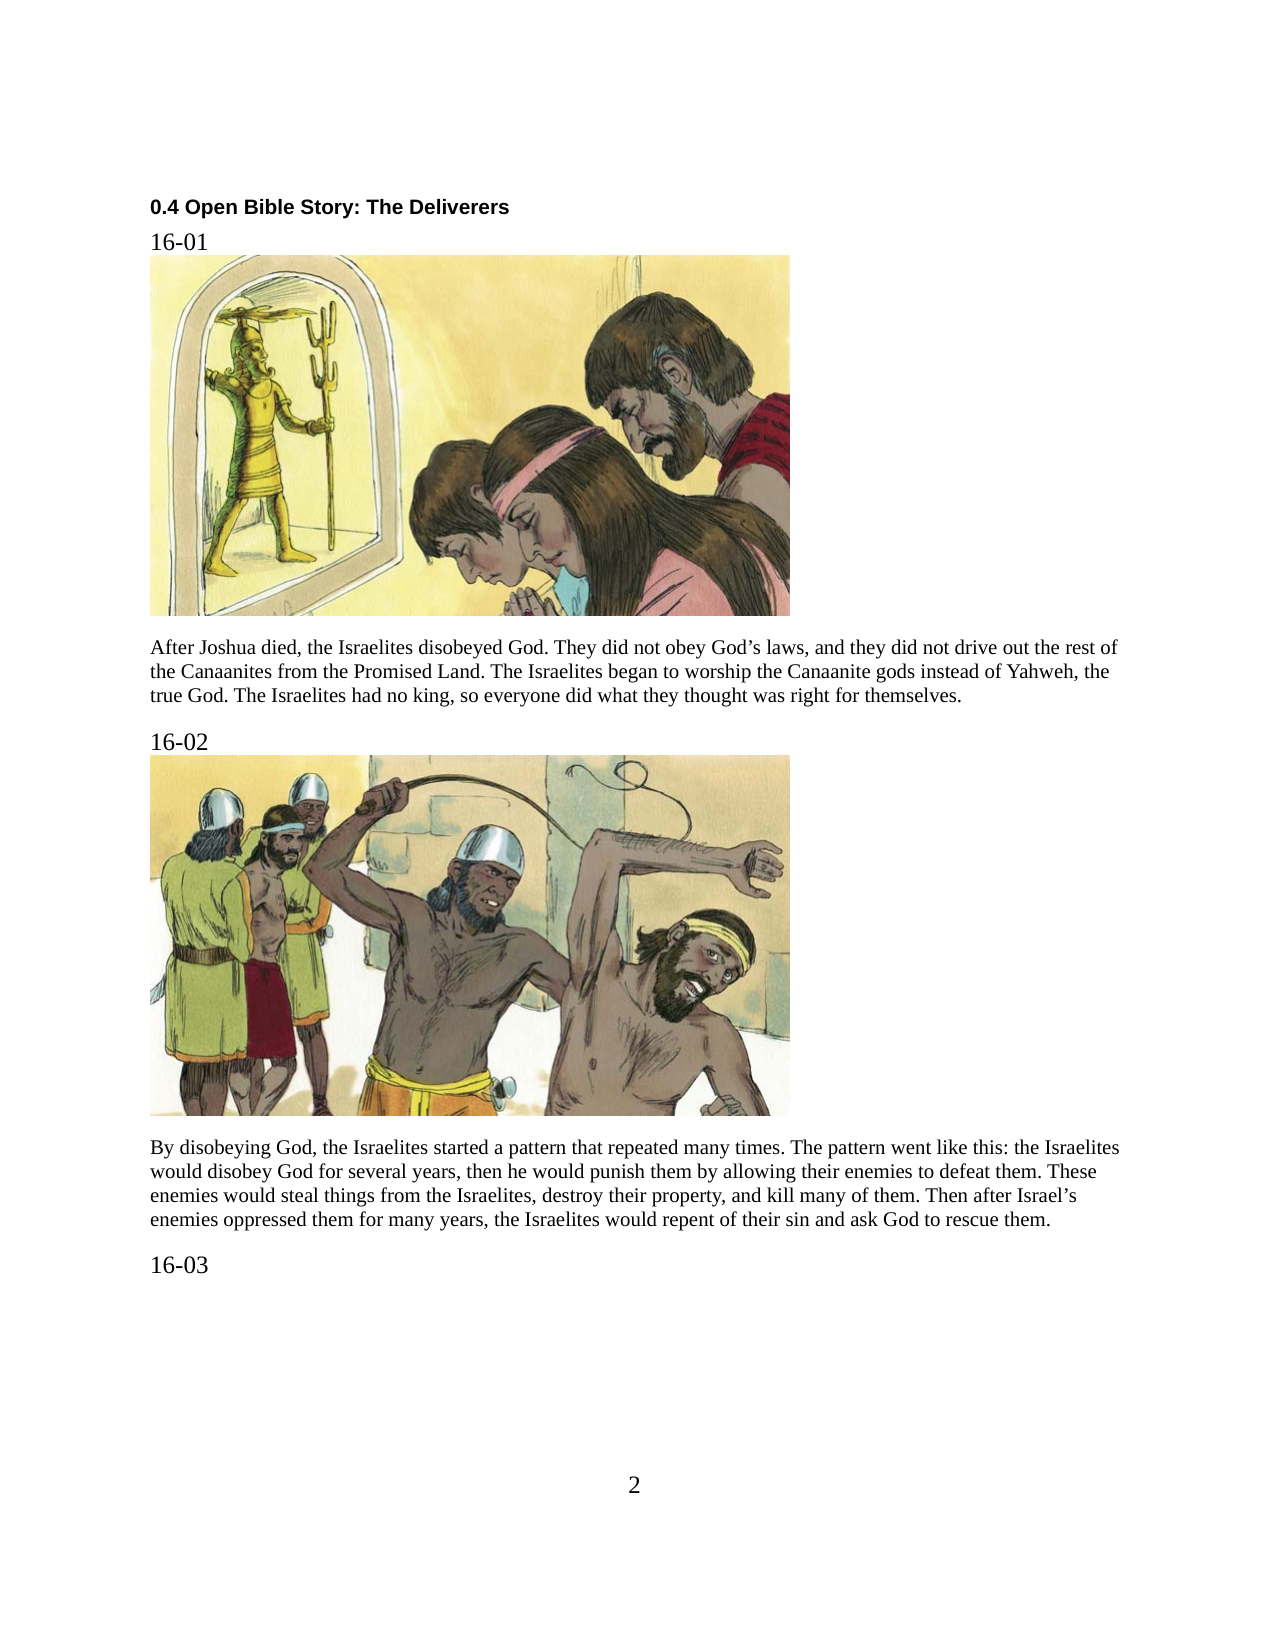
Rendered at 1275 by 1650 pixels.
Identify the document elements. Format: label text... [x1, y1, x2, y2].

picture [150, 755, 790, 1116]
text By disobeying God, the Israelites started a pattern that repeated many times. The pattern went like this: the Israelites would disobey God for several years, then he would punish them by allowing their enemies to defeat them. These enemies would steal things from the Israelites, destroy their property, and kill many of them. Then after Israel’s enemies oppressed them for many years, the Israelites would repent of their sin and ask God to rescue them. [150, 1135, 1125, 1231]
subtitle 16-01 [150, 227, 1125, 255]
picture [150, 255, 790, 616]
subtitle 16-02 [150, 727, 1125, 755]
text After Joshua died, the Israelites disobeyed God. They did not obey God’s laws, and they did not drive out the rest of the Canaanites from the Promised Land. The Israelites began to worship the Canaanite gods instead of Yahweh, the true God. The Israelites had no king, so everyone did what they thought was right for themselves. [150, 635, 1125, 707]
subtitle 0.4 Open Bible Story: The Deliverers [150, 195, 1125, 219]
subtitle 16-03 [150, 1251, 1125, 1279]
